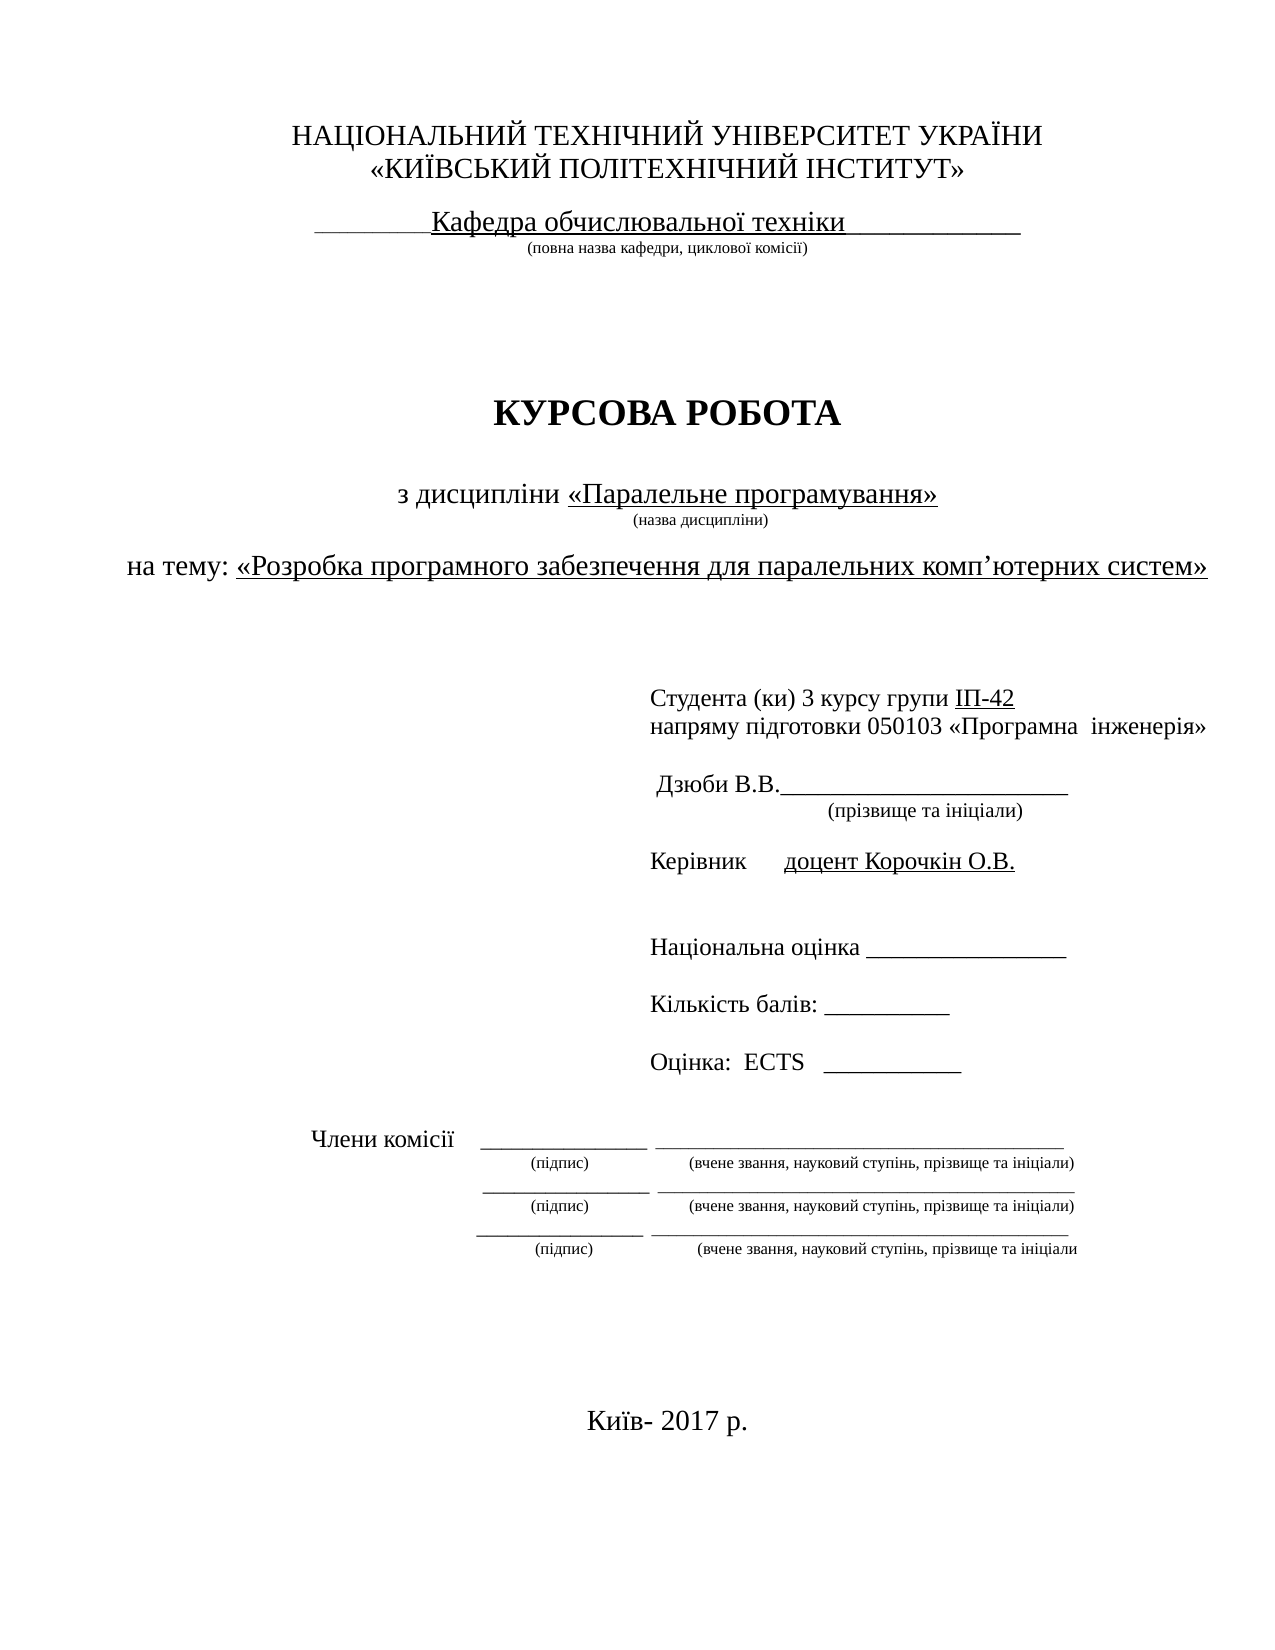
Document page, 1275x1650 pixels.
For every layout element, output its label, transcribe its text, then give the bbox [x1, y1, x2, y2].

text Дзюби В.В._______________________ [650, 769, 1216, 798]
text Члени комісії ________________ _________________________________________________ [118, 1124, 1216, 1153]
text напряму підготовки 050103 «Програмна інженерія» [650, 711, 1216, 740]
text КУРСОВА РОБОТА [118, 390, 1216, 433]
text Національна оцінка ________________ [650, 932, 1216, 961]
text НАЦІОНАЛЬНИЙ ТЕХНІЧНИЙ УНІВЕРСИТЕТ УКРАЇНИ [118, 118, 1216, 152]
text (назва дисципліни) [118, 510, 1216, 529]
text Оцінка: ECTS ___________ [650, 1047, 1216, 1076]
text Кількість балів: __________ [650, 989, 1216, 1018]
text Київ- 2017 р. [118, 1403, 1216, 1436]
text (прізвище та ініціали) [561, 798, 1216, 822]
text «КИЇВСЬКИЙ ПОЛІТЕХНІЧНИЙ ІНСТИТУТ» [118, 152, 1216, 185]
text (підпис) (вчене звання, науковий ступінь, прізвище та ініціали [118, 1239, 1216, 1258]
text (підпис) (вчене звання, науковий ступінь, прізвище та ініціали) [118, 1153, 1216, 1172]
text (повна назва кафедри, циклової комісії) [118, 238, 1216, 257]
text (підпис) (вчене звання, науковий ступінь, прізвище та ініціали) [118, 1196, 1216, 1215]
text з дисципліни «Паралельне програмування» [118, 477, 1216, 510]
text Керівник доцент Корочкін О.В. [650, 846, 1216, 874]
text ________________ __________________________________________________ [118, 1215, 1216, 1239]
text ______________Кафедра обчислювальної техніки____________ [118, 204, 1216, 238]
text на тему: «Розробка програмного забезпечення для паралельних комп’ютерних систем» [118, 548, 1216, 582]
text Студента (ки) 3 курсу групи ІП-42 [650, 683, 1216, 711]
text ________________ __________________________________________________ [118, 1172, 1216, 1196]
